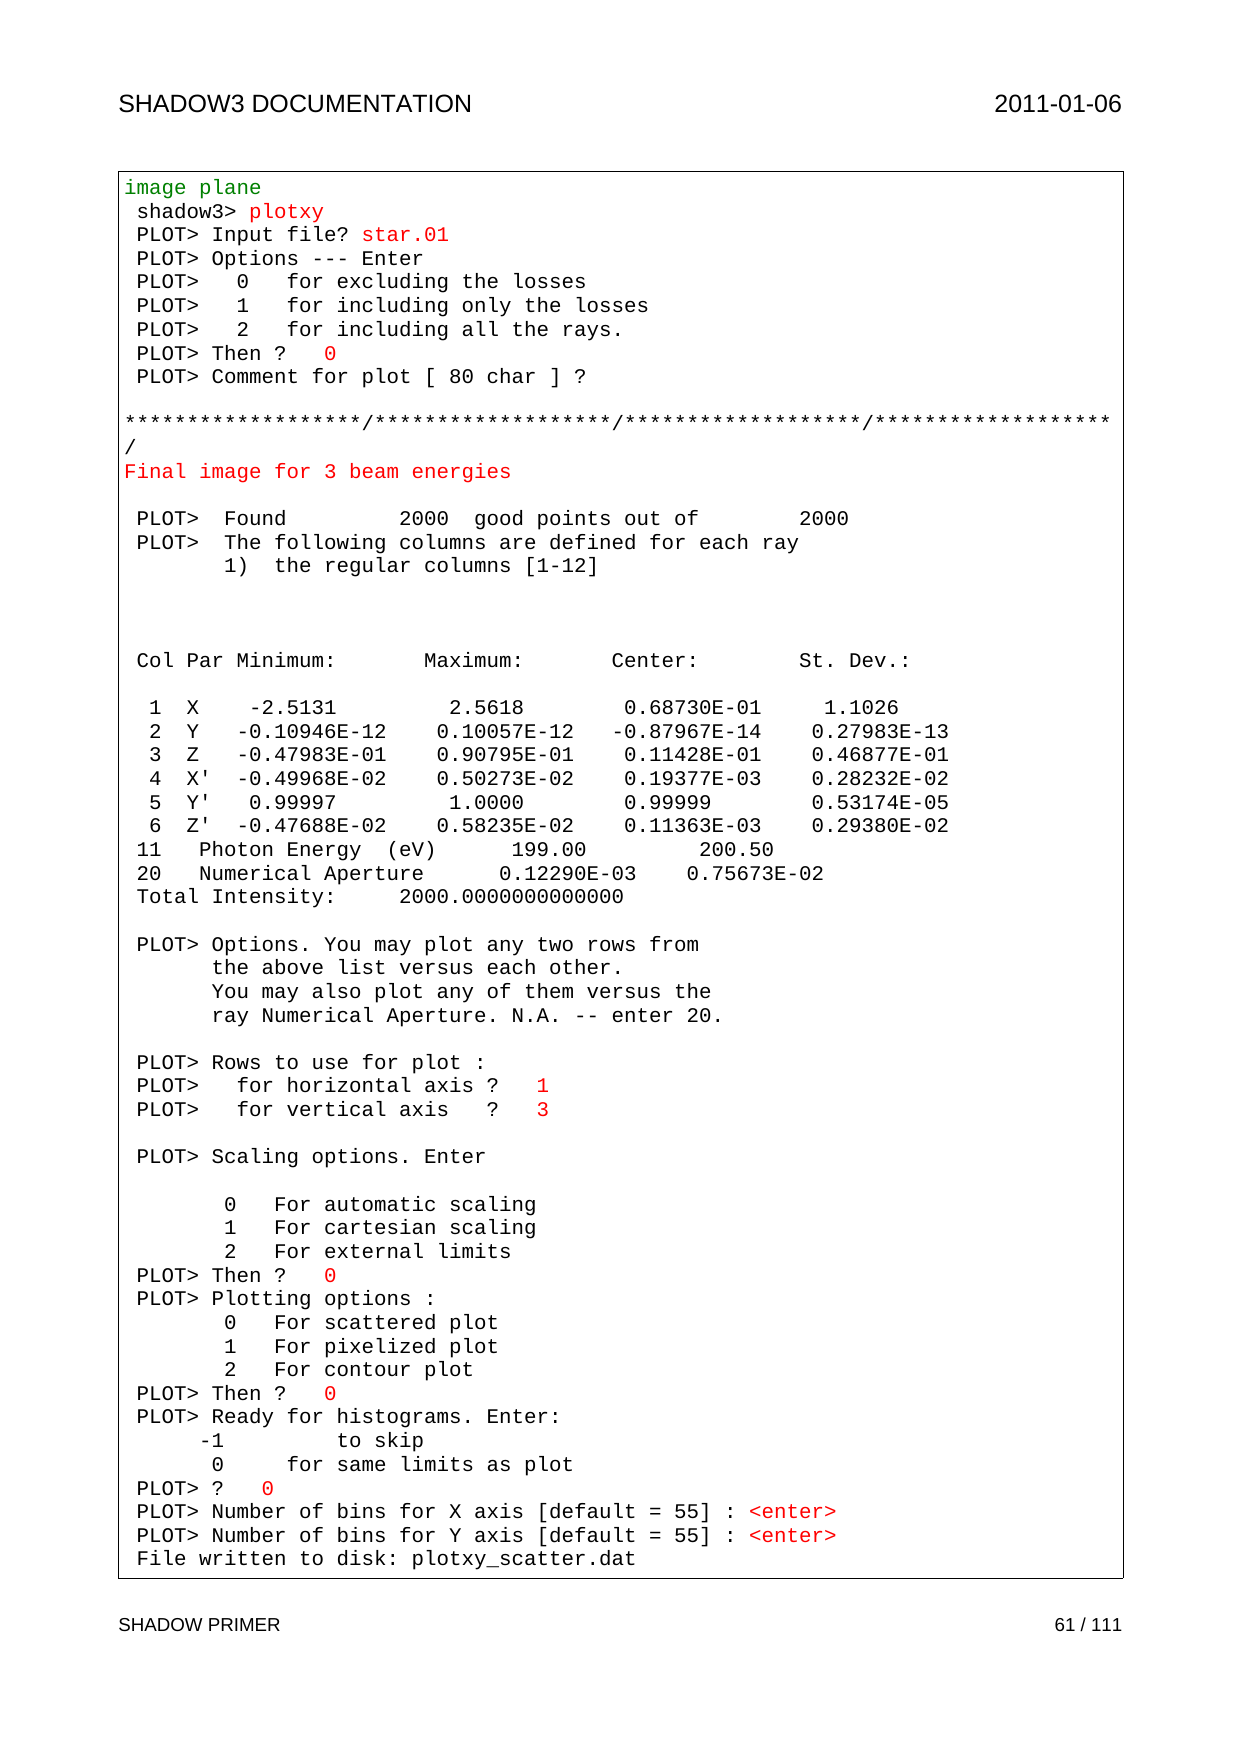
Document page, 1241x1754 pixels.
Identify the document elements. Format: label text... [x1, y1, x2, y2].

table_cell image plane shadow3> plotxy PLOT> Input file? star.01 PLOT> Options --- Enter PLOT> 0 for excluding the losses PLOT> 1 for including only the losses PLOT> 2 for including all the rays. PLOT> Then ? 0 PLOT> Comment for plot [ 80 char ] ? *******************/*******************/*******************/*******************/ Final image for 3 beam energies PLOT> Found 2000 good points out of 2000 PLOT> The following columns are defined for each ray 1) the regular columns [1-12] Col Par Minimum: Maximum: Center: St. Dev.: 1 X -2.5131 2.5618 0.68730E-01 1.1026 2 Y -0.10946E-12 0.10057E-12 -0.87967E-14 0.27983E-13 3 Z -0.47983E-01 0.90795E-01 0.11428E-01 0.46877E-01 4 X' -0.49968E-02 0.50273E-02 0.19377E-03 0.28232E-02 5 Y' 0.99997 1.0000 0.99999 0.53174E-05 6 Z' -0.47688E-02 0.58235E-02 0.11363E-03 0.29380E-02 11 Photon Energy (eV) 199.00 200.50 20 Numerical Aperture 0.12290E-03 0.75673E-02 Total Intensity: 2000.0000000000000 PLOT> Options. You may plot any two rows from the above list versus each other. You may also plot any of them versus the ray Numerical Aperture. N.A. -- enter 20. PLOT> Rows to use for plot : PLOT> for horizontal axis ? 1 PLOT> for vertical axis ? 3 PLOT> Scaling options. Enter 0 For automatic scaling 1 For cartesian scaling 2 For external limits PLOT> Then ? 0 PLOT> Plotting options : 0 For scattered plot 1 For pixelized plot 2 For contour plot PLOT> Then ? 0 PLOT> Ready for histograms. Enter: -1 to skip 0 for same limits as plot PLOT> ? 0 PLOT> Number of bins for X axis [default = 55] : <enter> PLOT> Number of bins for Y axis [default = 55] : <enter> File written to disk: plotxy_scatter.dat [119, 172, 1123, 1578]
